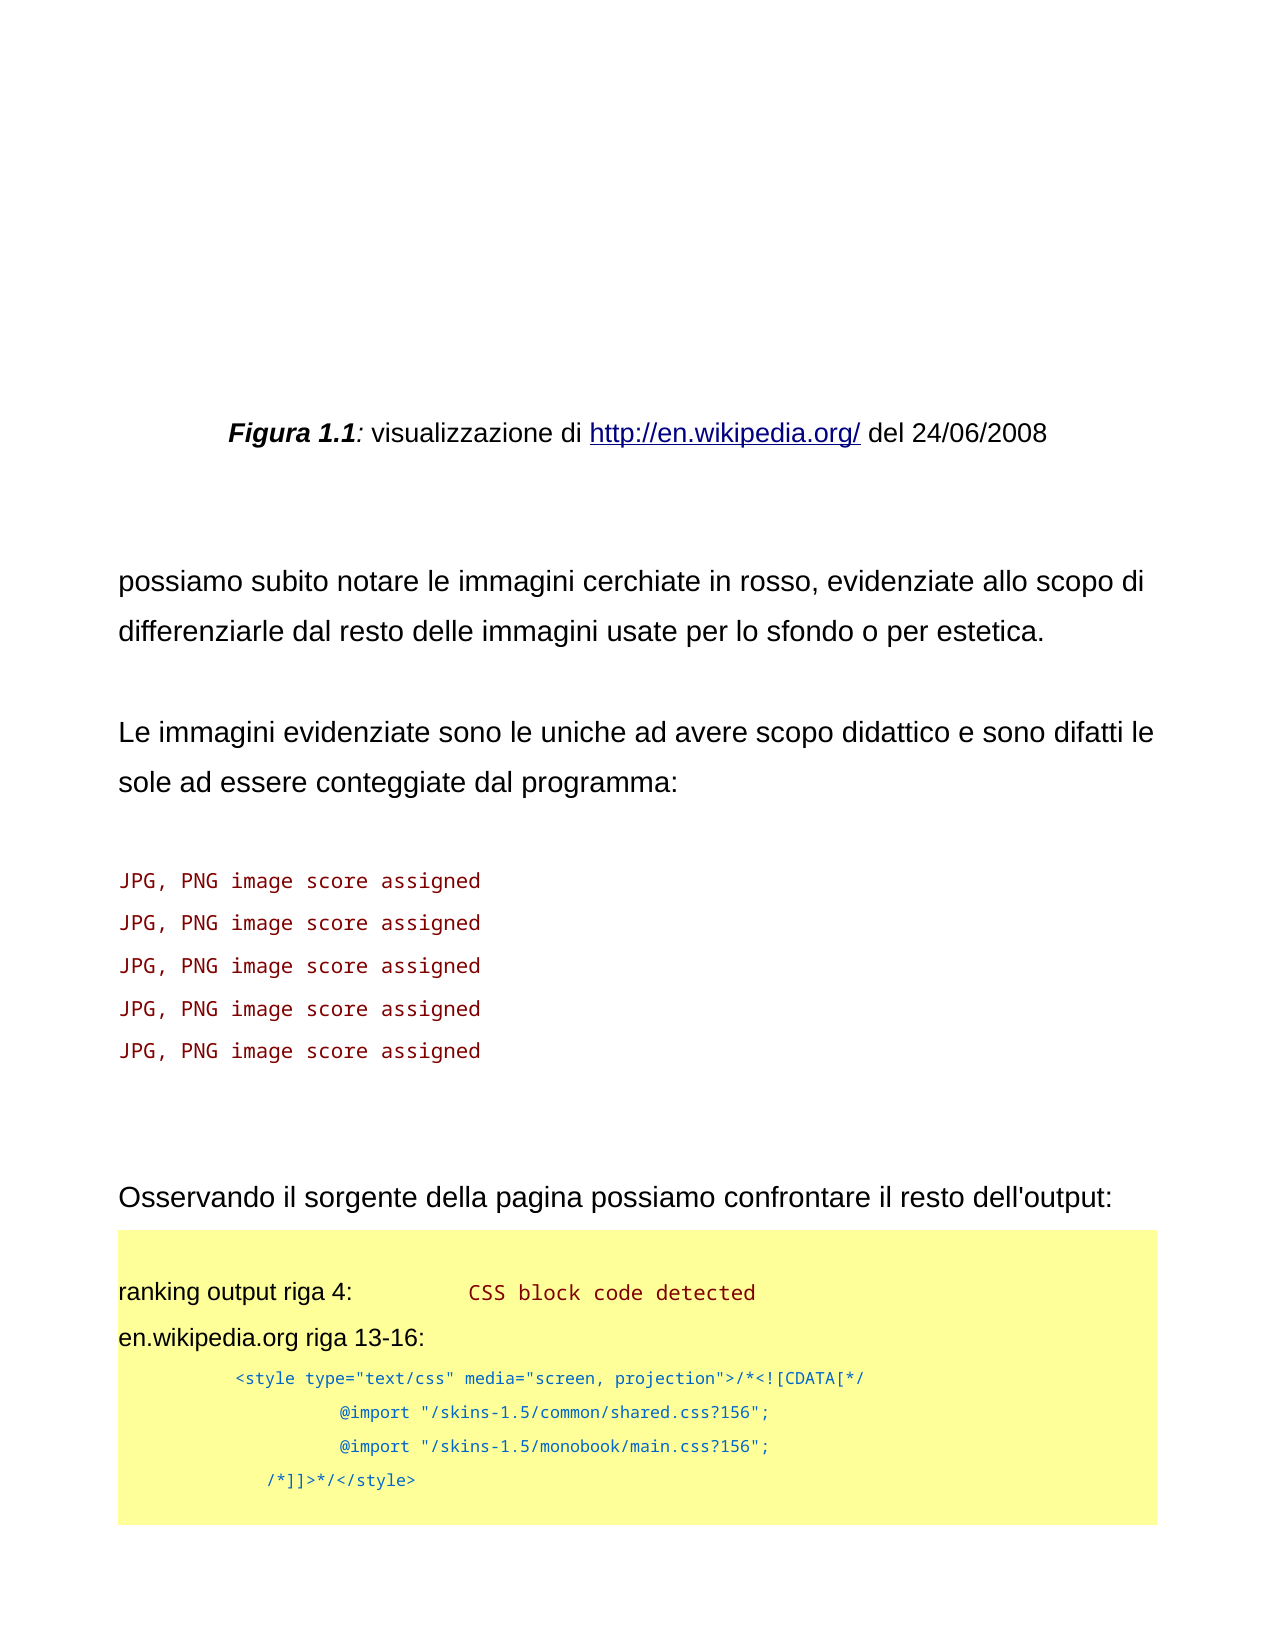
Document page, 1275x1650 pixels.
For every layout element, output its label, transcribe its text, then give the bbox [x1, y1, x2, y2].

text possiamo subito notare le immagini cerchiate in rosso, evidenziate allo scopo di differenziarle dal resto delle immagini usate per lo sfondo o per estetica. [118, 564, 1157, 648]
text ranking output riga 4: CSS block code detected [118, 1273, 1157, 1307]
text @import "/skins-1.5/common/shared.css?156"; [118, 1401, 1157, 1423]
text Osservando il sorgente della pagina possiamo confrontare il resto dell'output: [118, 1179, 1157, 1213]
text Figura 1.1: visualizzazione di http://en.wikipedia.org/ del 24/06/2008 [118, 417, 1157, 448]
text JPG, PNG image score assigned [118, 951, 1157, 979]
text @import "/skins-1.5/monobook/main.css?156"; [118, 1434, 1157, 1457]
text <style type="text/css" media="screen, projection">/*<![CDATA[*/ [118, 1366, 1157, 1389]
text /*]]>*/</style> [118, 1469, 1157, 1491]
text en.wikipedia.org riga 13-16: [118, 1323, 1157, 1352]
text JPG, PNG image score assigned [118, 1036, 1157, 1065]
text Le immagini evidenziate sono le uniche ad avere scopo didattico e sono difatti le sole ad essere conteggiate dal programma: [118, 715, 1157, 799]
text JPG, PNG image score assigned [118, 994, 1157, 1022]
text JPG, PNG image score assigned [118, 908, 1157, 937]
text JPG, PNG image score assigned [118, 866, 1157, 894]
